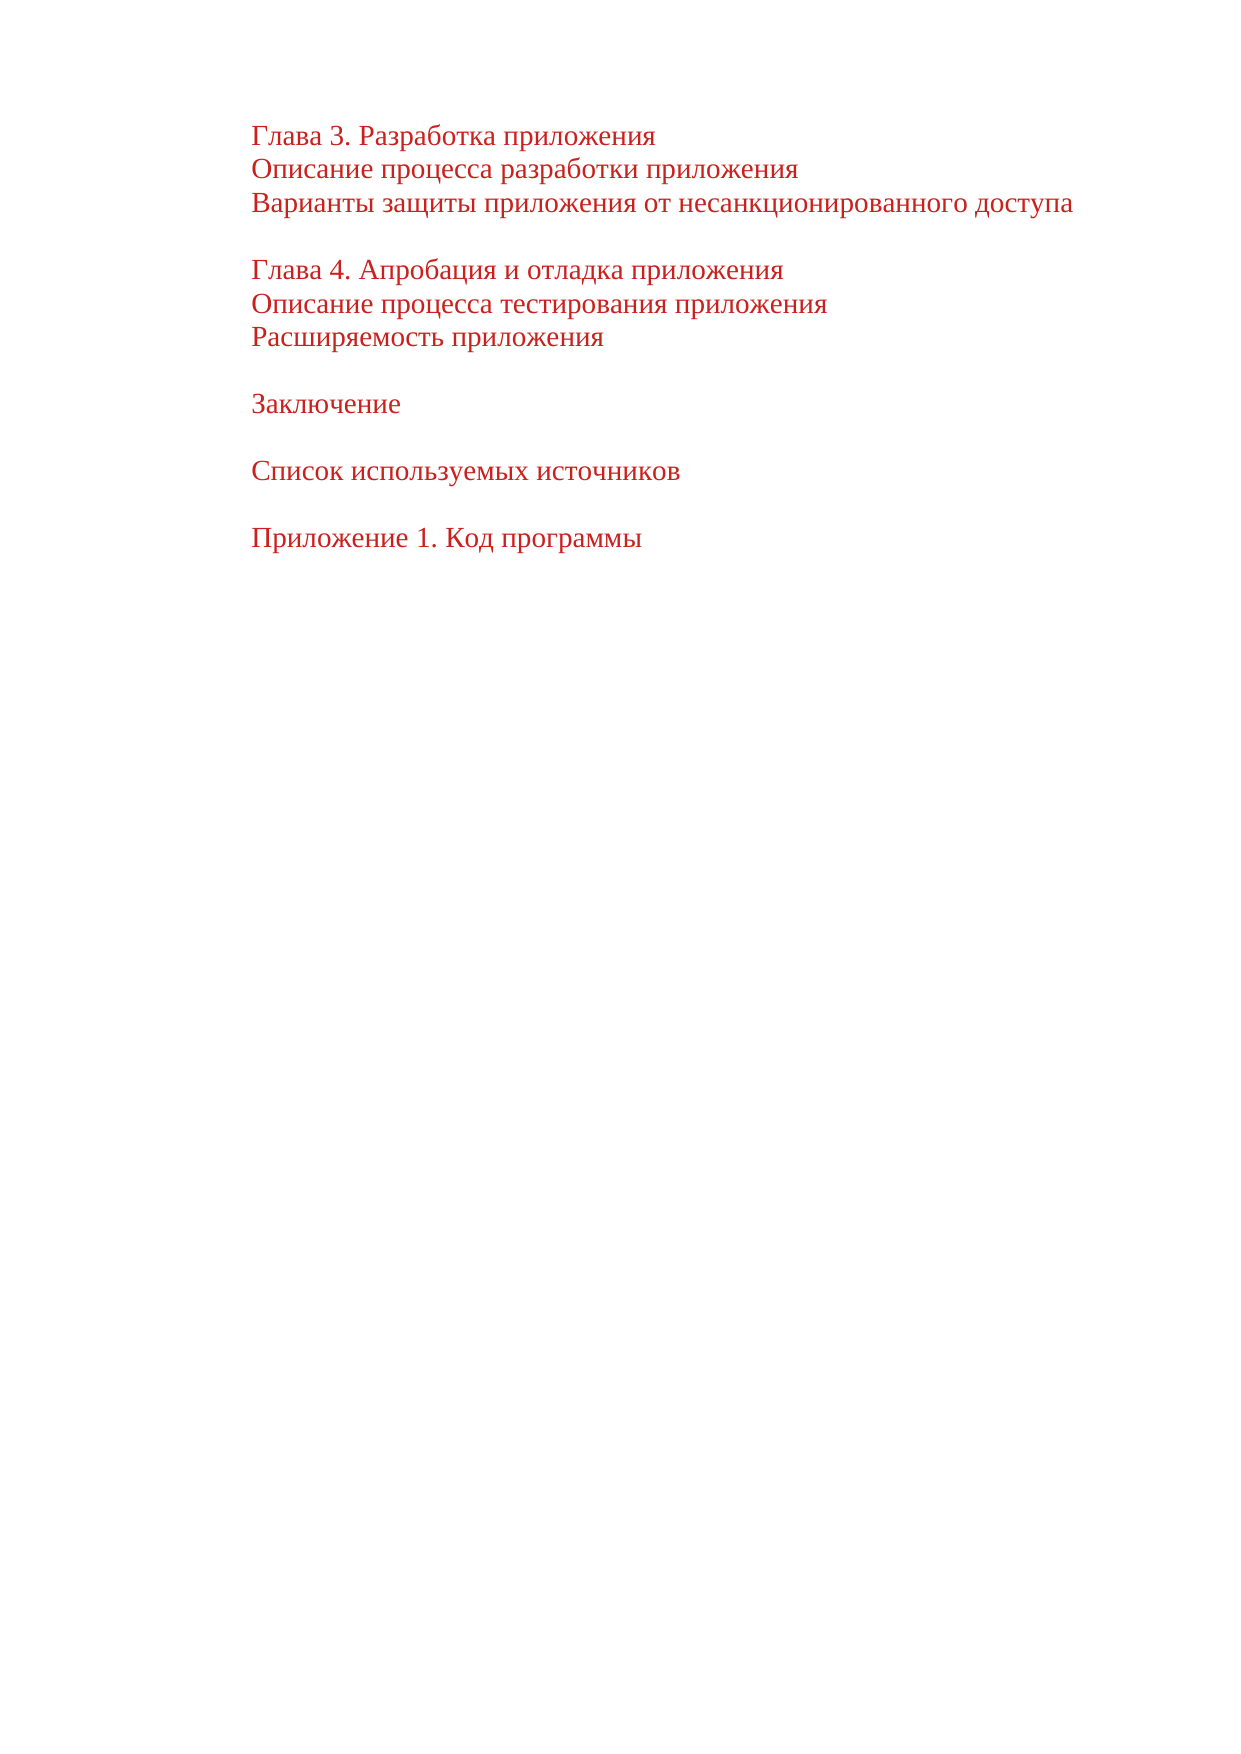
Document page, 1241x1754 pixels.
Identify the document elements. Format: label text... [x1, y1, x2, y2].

text Описание процесса тестирования приложения [177, 286, 1152, 319]
text Глава 4. Апробация и отладка приложения [177, 252, 1152, 286]
text Приложение 1. Код программы [177, 521, 1152, 554]
text Список используемых источников [177, 453, 1152, 487]
text Расширяемость приложения [177, 319, 1152, 353]
text Варианты защиты приложения от несанкционированного доступа [177, 185, 1152, 219]
text Описание процесса разработки приложения [177, 152, 1152, 185]
text Заключение [177, 386, 1152, 420]
text Глава 3. Разработка приложения [177, 118, 1152, 152]
